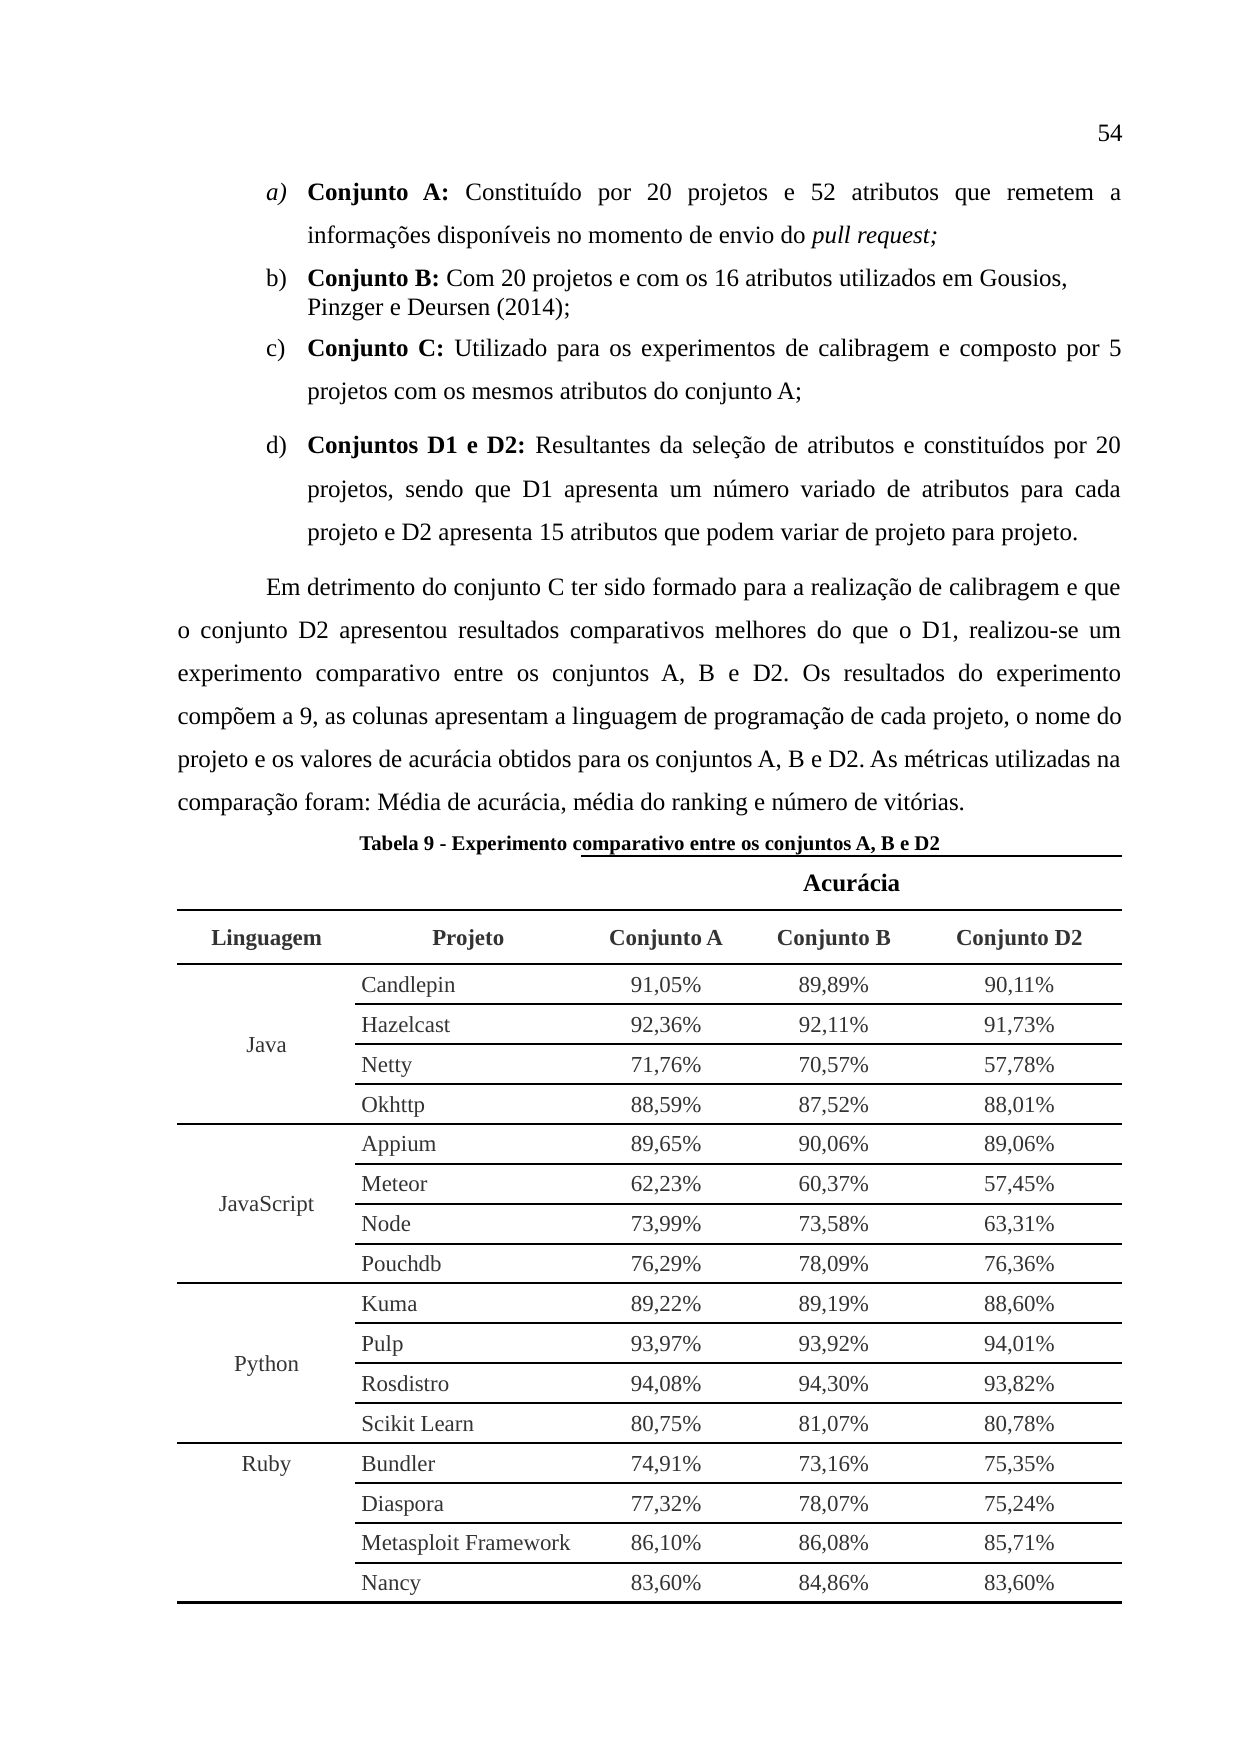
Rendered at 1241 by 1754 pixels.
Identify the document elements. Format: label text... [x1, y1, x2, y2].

table_cell Okhttp [355, 1085, 581, 1123]
table_cell 74,91% [581, 1444, 751, 1482]
table_cell Hazelcast [355, 1005, 581, 1043]
table_cell JavaScript [177, 1125, 355, 1282]
table_cell 90,06% [751, 1125, 916, 1163]
table_cell 86,10% [581, 1524, 751, 1562]
list Conjuntos D1 e D2: Resultantes da seleção de atributos e constituídos por 20 projetos, sendo que D1 apresenta um número variado de atributos para cada projeto e D2 apresenta 15 atributos que podem variar de projeto para projeto. [266, 431, 1122, 546]
table_cell Pouchdb [355, 1245, 581, 1282]
table_cell Linguagem [177, 911, 355, 963]
table_cell 87,52% [751, 1085, 916, 1123]
table_cell 73,99% [581, 1205, 751, 1242]
table_cell 57,78% [916, 1045, 1122, 1083]
table_cell 80,75% [581, 1404, 751, 1442]
table_cell 91,73% [916, 1005, 1122, 1043]
table_cell 83,60% [581, 1564, 751, 1601]
table_cell 75,24% [916, 1484, 1122, 1522]
table_cell 89,19% [751, 1284, 916, 1322]
table_cell Meteor [355, 1165, 581, 1202]
table_cell Nancy [355, 1564, 581, 1601]
table_cell 94,08% [581, 1364, 751, 1402]
table_cell Conjunto A [581, 911, 751, 963]
table_cell Ruby [177, 1444, 355, 1601]
table_cell 89,06% [916, 1125, 1122, 1163]
table_cell 94,01% [916, 1324, 1122, 1362]
table_cell Rosdistro [355, 1364, 581, 1402]
table_cell 71,76% [581, 1045, 751, 1083]
table_cell Pulp [355, 1324, 581, 1362]
table_cell 76,29% [581, 1245, 751, 1282]
table_cell Candlepin [355, 965, 581, 1003]
table_cell Bundler [355, 1444, 581, 1482]
table_cell 78,07% [751, 1484, 916, 1522]
table_cell Kuma [355, 1284, 581, 1322]
table_cell 70,57% [751, 1045, 916, 1083]
table_header [355, 855, 581, 909]
list Conjunto C: Utilizado para os experimentos de calibragem e composto por 5 projetos com os mesmos atributos do conjunto A; [266, 333, 1122, 404]
text Em detrimento do conjunto C ter sido formado para a realização de calibragem e que o conjunto D2 apresentou resultados comparativos melhores do que o D1, realizou-se um experimento comparativo entre os conjuntos A, B e D2. Os resultados do experimento compõem a Tabela 9, as colunas apresentam a linguagem de programação de cada projeto, o nome do projeto e os valores de acurácia obtidos para os conjuntos A, B e D2. As métricas utilizadas na comparação foram: Média de acurácia, média do ranking e número de vitórias. [177, 572, 1122, 816]
table_cell 75,35% [916, 1444, 1122, 1482]
table_cell 93,97% [581, 1324, 751, 1362]
list Conjunto A: Constituído por 20 projetos e 52 atributos que remetem a informações disponíveis no momento de envio do pull request; [266, 177, 1122, 249]
table_cell Node [355, 1205, 581, 1242]
table_cell 92,36% [581, 1005, 751, 1043]
table_cell Appium [355, 1125, 581, 1163]
table_cell Java [177, 965, 355, 1123]
table_cell 84,86% [751, 1564, 916, 1601]
table_cell 73,16% [751, 1444, 916, 1482]
table_cell 85,71% [916, 1524, 1122, 1562]
table_cell 88,59% [581, 1085, 751, 1123]
table_cell 89,89% [751, 965, 916, 1003]
table_cell Scikit Learn [355, 1404, 581, 1442]
table_cell 80,78% [916, 1404, 1122, 1442]
text Tabela 9 - Experimento comparativo entre os conjuntos A, B e D2 [177, 831, 1122, 854]
table_cell 86,08% [751, 1524, 916, 1562]
table_cell 90,11% [916, 965, 1122, 1003]
table_cell Metasploit Framework [355, 1524, 581, 1562]
list Conjunto B: Com 20 projetos e com os 16 atributos utilizados em Gousios, Pinzger e Deursen (2014); [266, 263, 1122, 321]
table_cell Python [177, 1284, 355, 1442]
table_cell 60,37% [751, 1165, 916, 1202]
table_header Acurácia [581, 857, 1122, 909]
table_header [177, 855, 355, 909]
table_cell 88,60% [916, 1284, 1122, 1322]
table_cell 77,32% [581, 1484, 751, 1522]
table_cell 76,36% [916, 1245, 1122, 1282]
table_cell 62,23% [581, 1165, 751, 1202]
table_cell 63,31% [916, 1205, 1122, 1242]
table_cell 78,09% [751, 1245, 916, 1282]
table_cell Conjunto D2 [916, 911, 1122, 963]
table_cell 94,30% [751, 1364, 916, 1402]
table_cell 88,01% [916, 1085, 1122, 1123]
table_cell 81,07% [751, 1404, 916, 1442]
table_cell Diaspora [355, 1484, 581, 1522]
table_cell Conjunto B [751, 911, 916, 963]
table_cell 73,58% [751, 1205, 916, 1242]
table_cell Netty [355, 1045, 581, 1083]
table_cell Projeto [355, 911, 581, 963]
table_cell 93,92% [751, 1324, 916, 1362]
table_cell 83,60% [916, 1564, 1122, 1601]
table_cell 89,22% [581, 1284, 751, 1322]
table_cell 92,11% [751, 1005, 916, 1043]
table_cell 89,65% [581, 1125, 751, 1163]
table_cell 93,82% [916, 1364, 1122, 1402]
table_cell 57,45% [916, 1165, 1122, 1202]
table_cell 91,05% [581, 965, 751, 1003]
